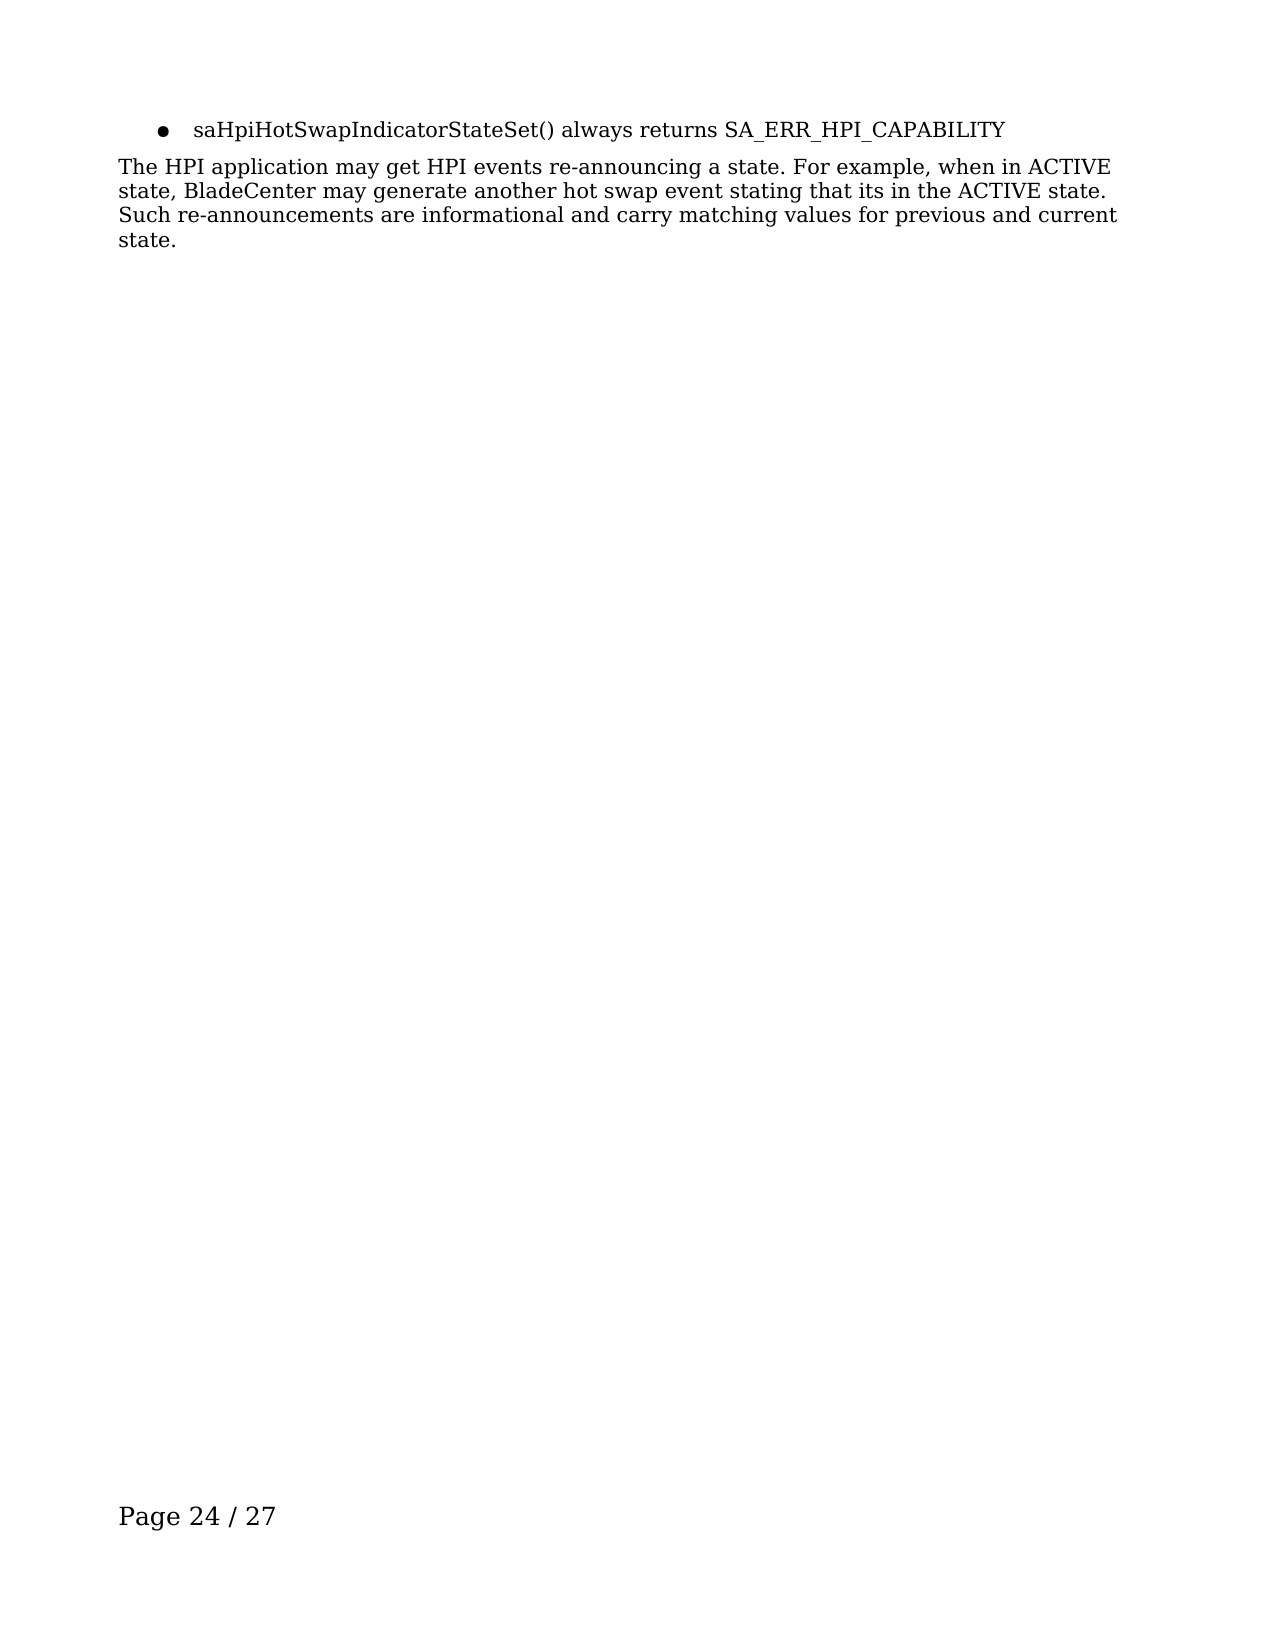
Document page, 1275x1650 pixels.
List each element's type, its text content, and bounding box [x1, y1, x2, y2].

text The HPI application may get HPI events re-announcing a state. For example, when in ACTIVE state, BladeCenter may generate another hot swap event stating that its in the ACTIVE state. Such re-announcements are informational and carry matching values for previous and current state. [118, 155, 1157, 252]
list saHpiHotSwapIndicatorStateSet() always returns SA_ERR_HPI_CAPABILITY [156, 118, 1157, 142]
